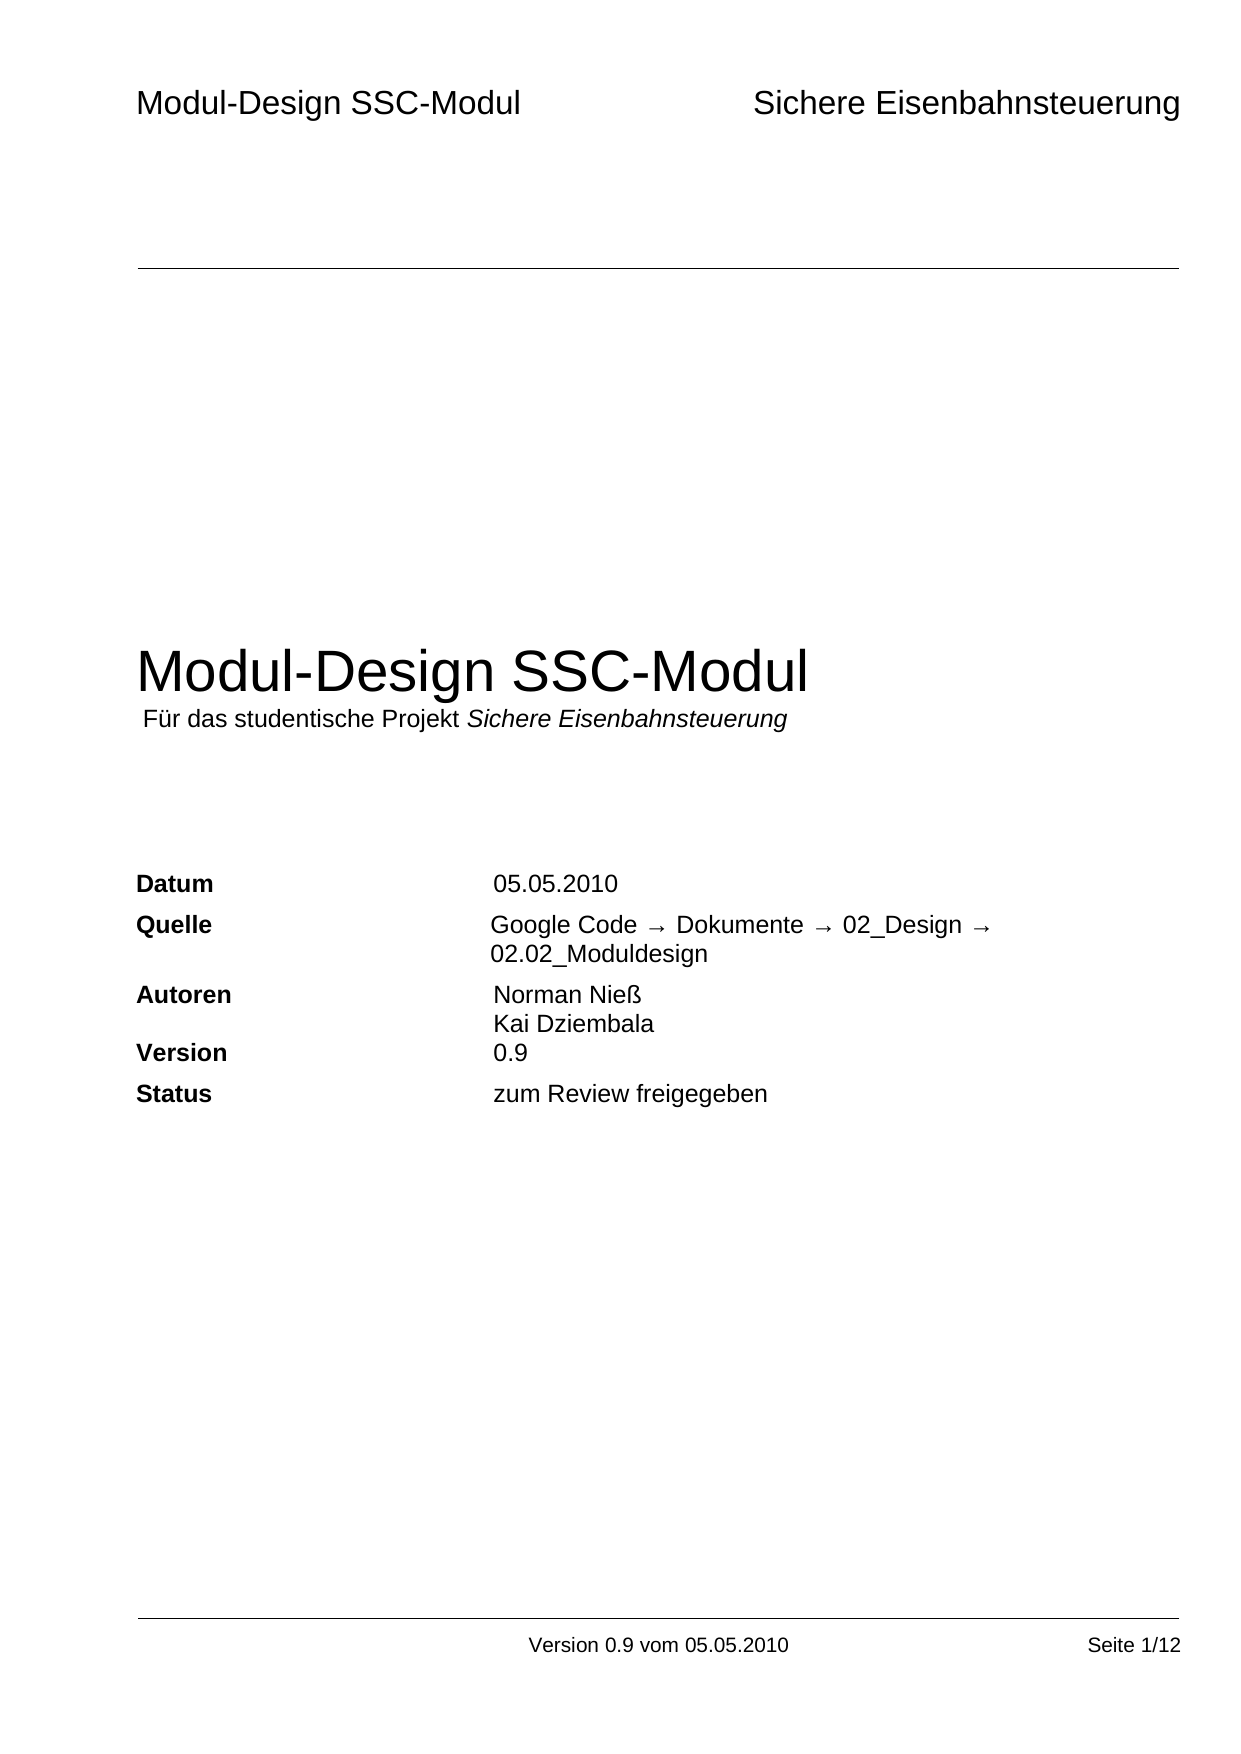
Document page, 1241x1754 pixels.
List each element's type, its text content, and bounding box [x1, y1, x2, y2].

text Status zum Review freigegeben [136, 1079, 1181, 1108]
text Für das studentische Projekt Sichere Eisenbahnsteuerung [136, 704, 1181, 733]
text Datum 05.05.2010 [136, 869, 1181, 898]
title Modul-Design SSC-Modul [136, 637, 1181, 704]
text Autoren Norman Nieß [136, 980, 1181, 1009]
text Quelle Google Code → Dokumente → 02_Design → 02.02_Moduldesign [136, 910, 1181, 968]
text Version 0.9 [136, 1038, 1181, 1067]
text Kai Dziembala [136, 1009, 1181, 1038]
